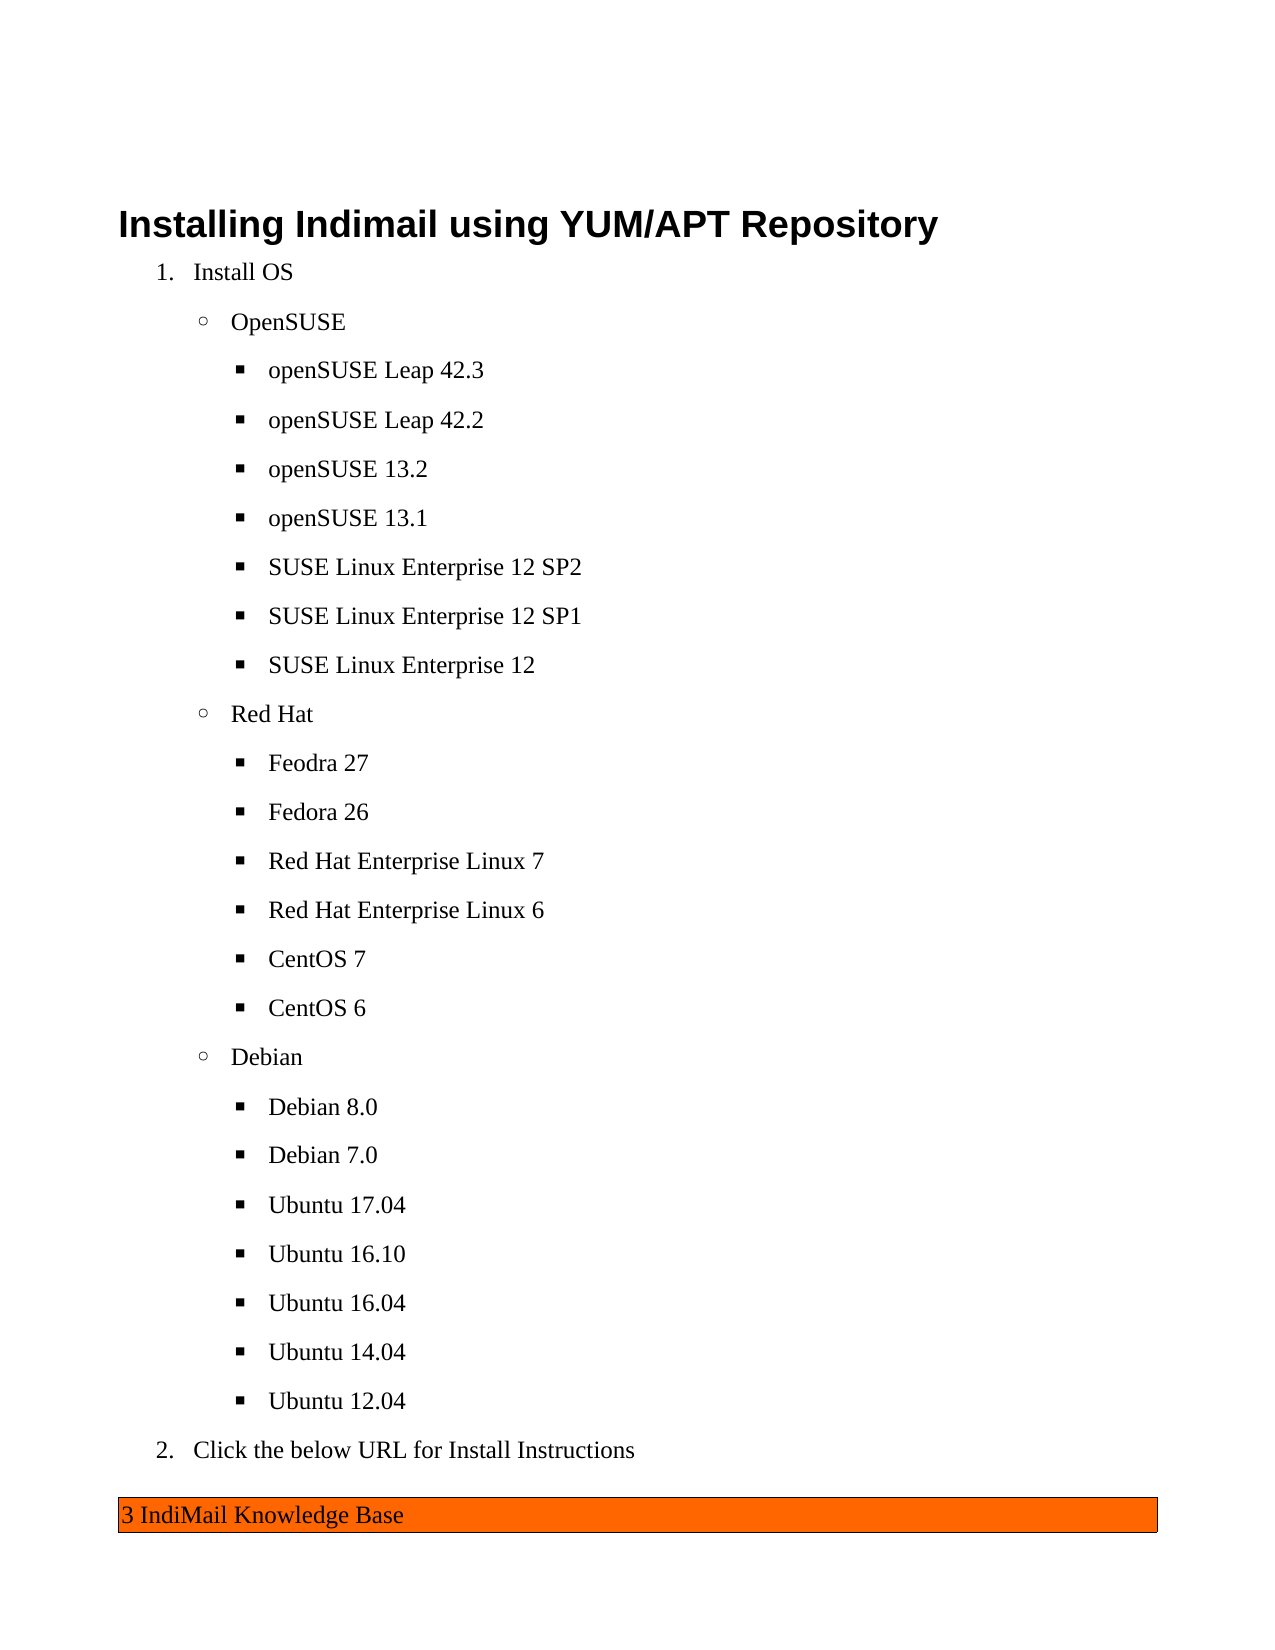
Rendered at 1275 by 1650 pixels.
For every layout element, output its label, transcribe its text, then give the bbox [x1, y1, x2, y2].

list Ubuntu 12.04 [231, 1386, 1157, 1415]
list Red Hat [193, 699, 1157, 728]
list Ubuntu 16.04 [231, 1288, 1157, 1317]
list CentOS 7 [231, 944, 1157, 973]
subtitle Installing Indimail using YUM/APT Repository [118, 201, 1157, 245]
list Feodra 27 [231, 748, 1157, 777]
list Debian 8.0 [231, 1092, 1157, 1120]
list openSUSE Leap 42.3 [231, 356, 1157, 384]
list Debian 7.0 [231, 1141, 1157, 1169]
list SUSE Linux Enterprise 12 [231, 650, 1157, 679]
list Ubuntu 17.04 [231, 1190, 1157, 1218]
list openSUSE 13.2 [231, 454, 1157, 482]
list Red Hat Enterprise Linux 7 [231, 846, 1157, 875]
list openSUSE 13.1 [231, 503, 1157, 532]
list Debian [193, 1042, 1157, 1071]
list Red Hat Enterprise Linux 6 [231, 895, 1157, 924]
list OpenSUSE [193, 307, 1157, 335]
list Fedora 26 [231, 797, 1157, 826]
list openSUSE Leap 42.2 [231, 405, 1157, 433]
list CentOS 6 [231, 993, 1157, 1022]
list Ubuntu 14.04 [231, 1337, 1157, 1366]
list Install OS [156, 257, 1157, 286]
list SUSE Linux Enterprise 12 SP1 [231, 601, 1157, 630]
list Ubuntu 16.10 [231, 1239, 1157, 1267]
list SUSE Linux Enterprise 12 SP2 [231, 552, 1157, 581]
list Click the below URL for Install Instructions [156, 1435, 1157, 1464]
